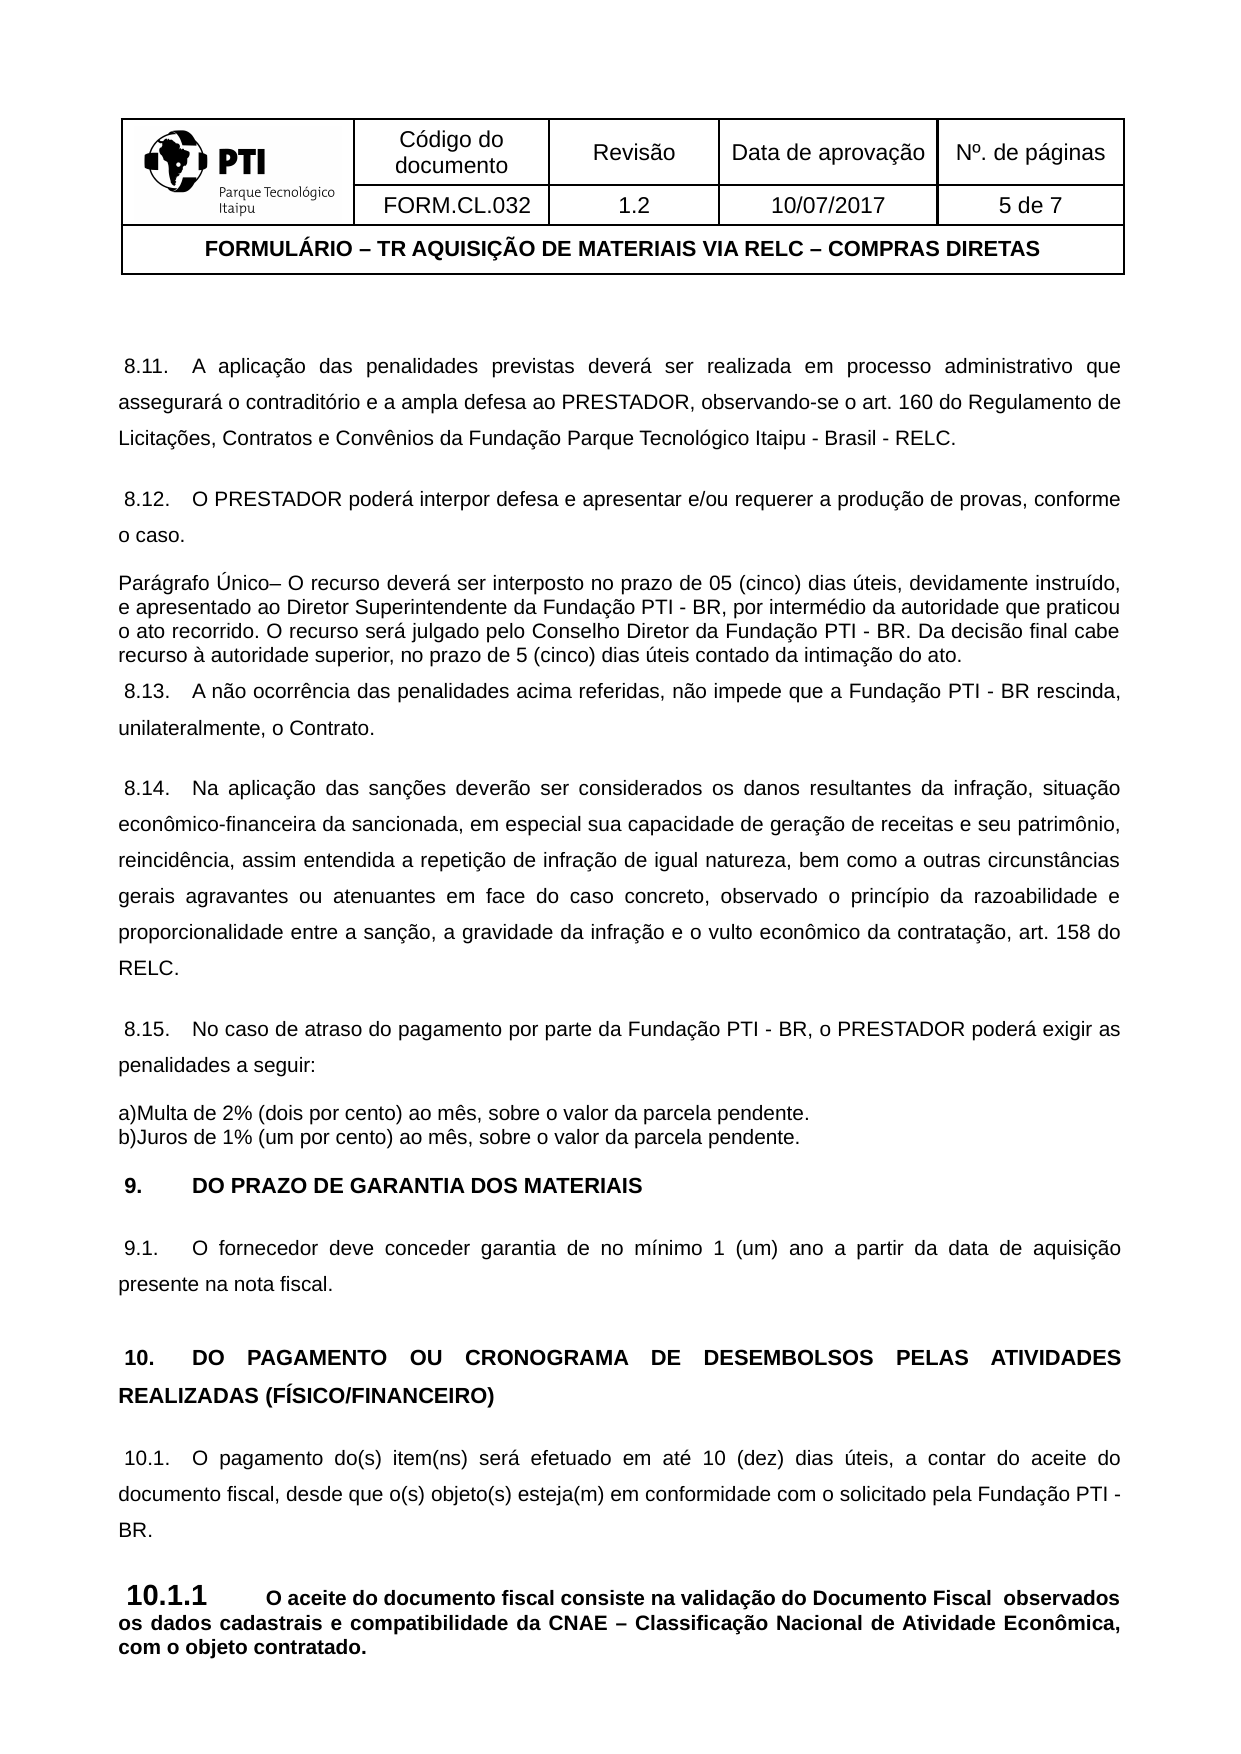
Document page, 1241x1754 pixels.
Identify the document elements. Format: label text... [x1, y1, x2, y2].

subtitle A não ocorrência das penalidades acima referidas, não impede que a Fundação PTI - BR rescinda, unilateralmente, o Contrato. [118, 679, 1122, 739]
list Multa de 2% (dois por cento) ao mês, sobre o valor da parcela pendente. [118, 1101, 1122, 1125]
subtitle O pagamento do(s) item(ns) será efetuado em até 10 (dez) dias úteis, a contar do aceite do documento fiscal, desde que o(s) objeto(s) esteja(m) em conformidade com o solicitado pela Fundação PTI - BR. [118, 1446, 1122, 1541]
subtitle A aplicação das penalidades previstas deverá ser realizada em processo administrativo que assegurará o contraditório e a ampla defesa ao PRESTADOR, observando-se o art. 160 do Regulamento de Licitações, Contratos e Convênios da Fundação Parque Tecnológico Itaipu - Brasil - RELC. [118, 354, 1122, 450]
subtitle O aceite do documento fiscal consiste na validação do Documento Fiscal observados os dados cadastrais e compatibilidade da CNAE – Classificação Nacional de Atividade Econômica, com o objeto contratado. [118, 1577, 1122, 1659]
subtitle O PRESTADOR poderá interpor defesa e apresentar e/ou requerer a produção de provas, conforme o caso. [118, 487, 1122, 547]
list Juros de 1% (um por cento) ao mês, sobre o valor da parcela pendente. [118, 1125, 1122, 1149]
subtitle DO PRAZO DE GARANTIA DOS MATERIAIS [118, 1173, 1122, 1199]
subtitle DO PAGAMENTO OU CRONOGRAMA DE DESEMBOLSOS PELAS ATIVIDADES REALIZADAS (FÍSICO/FINANCEIRO) [118, 1345, 1122, 1408]
subtitle Na aplicação das sanções deverão ser considerados os danos resultantes da infração, situação econômico-financeira da sancionada, em especial sua capacidade de geração de receitas e seu patrimônio, reincidência, assim entendida a repetição de infração de igual natureza, bem como a outras circunstâncias gerais agravantes ou atenuantes em face do caso concreto, observado o princípio da razoabilidade e proporcionalidade entre a sanção, a gravidade da infração e o vulto econômico da contratação, art. 158 do RELC. [118, 776, 1122, 980]
subtitle No caso de atraso do pagamento por parte da Fundação PTI - BR, o PRESTADOR poderá exigir as penalidades a seguir: [118, 1016, 1122, 1076]
subtitle O fornecedor deve conceder garantia de no mínimo 1 (um) ano a partir da data de aquisição presente na nota fiscal. [118, 1236, 1122, 1296]
text Parágrafo Único– O recurso deverá ser interposto no prazo de 05 (cinco) dias úteis, devidamente instruído, e apresentado ao Diretor Superintendente da Fundação PTI - BR, por intermédio da autoridade que praticou o ato recorrido. O recurso será julgado pelo Conselho Diretor da Fundação PTI - BR. Da decisão final cabe recurso à autoridade superior, no prazo de 5 (cinco) dias úteis contado da intimação do ato. [118, 571, 1122, 667]
